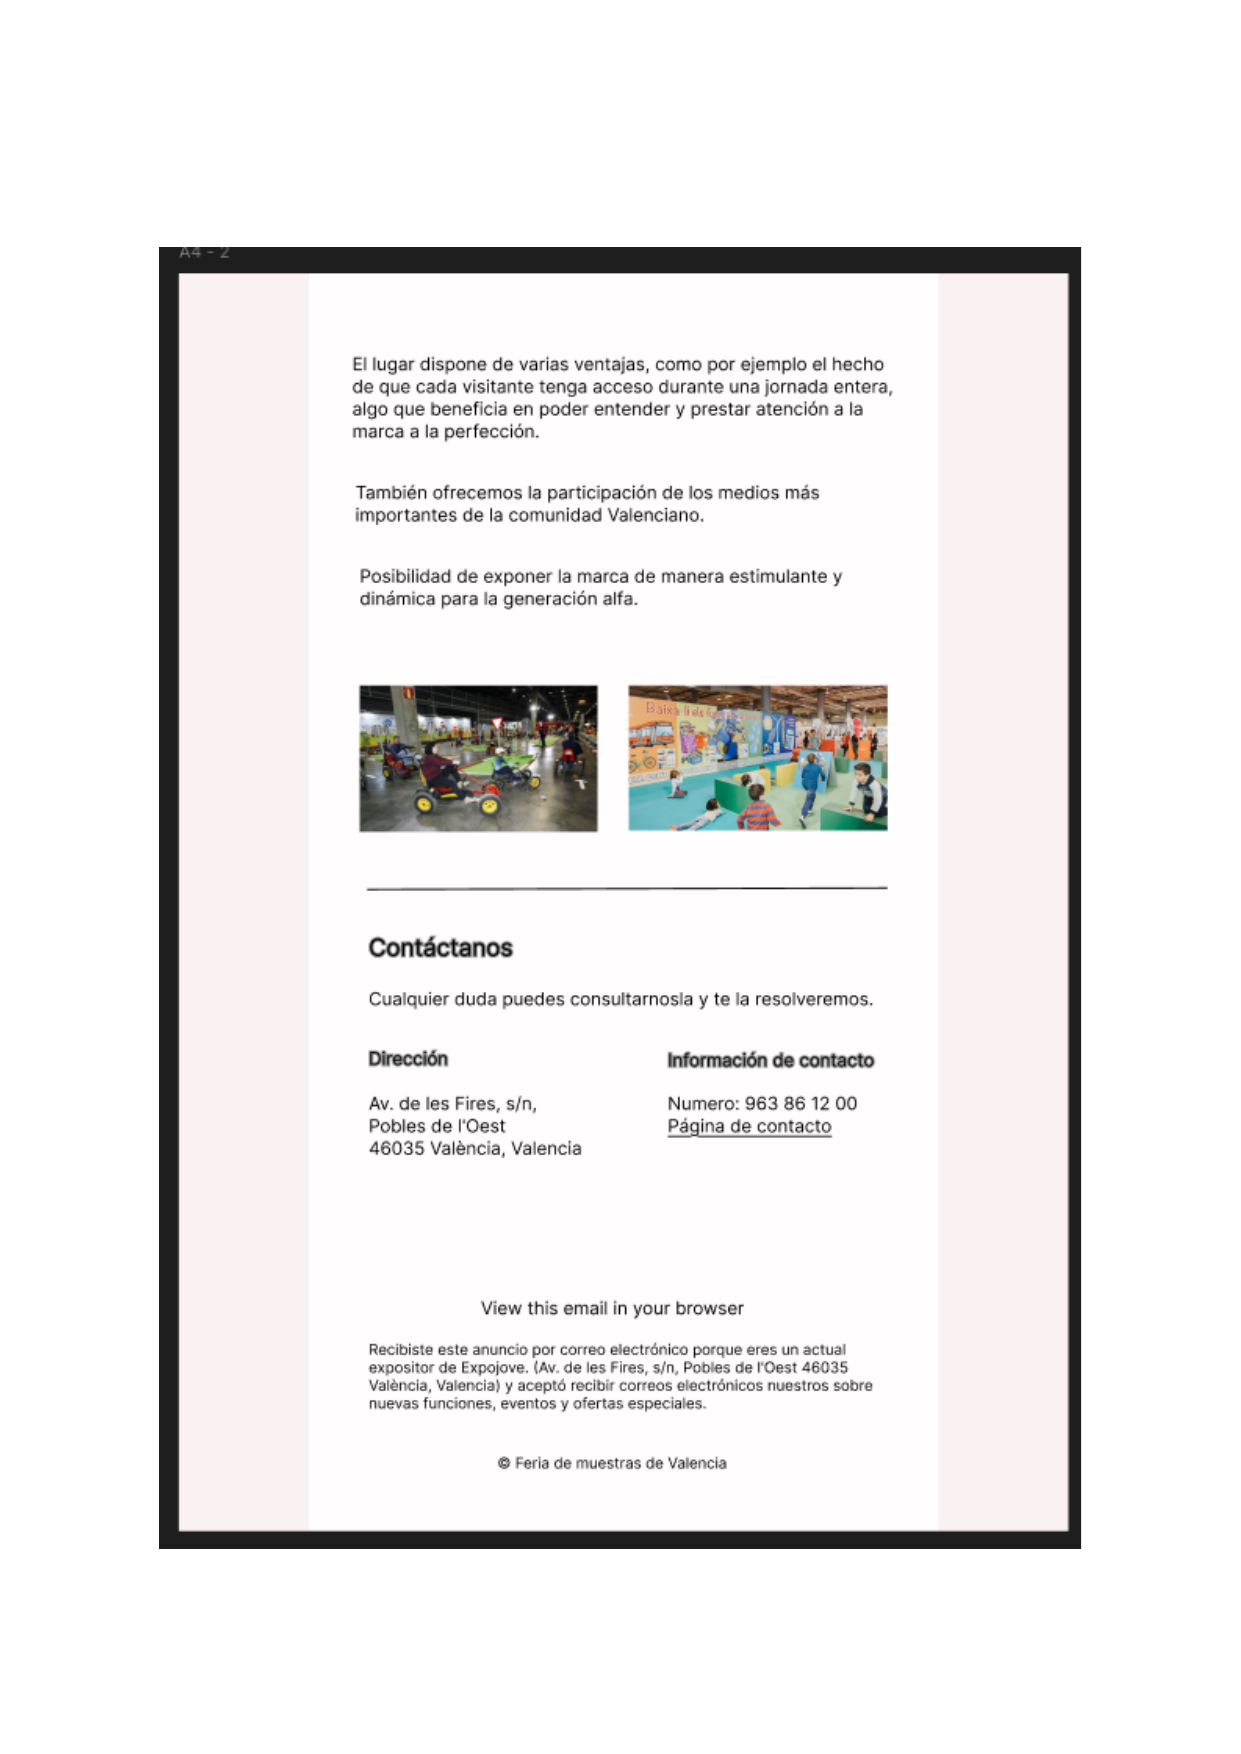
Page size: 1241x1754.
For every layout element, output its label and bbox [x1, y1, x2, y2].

picture [159, 247, 1082, 1549]
